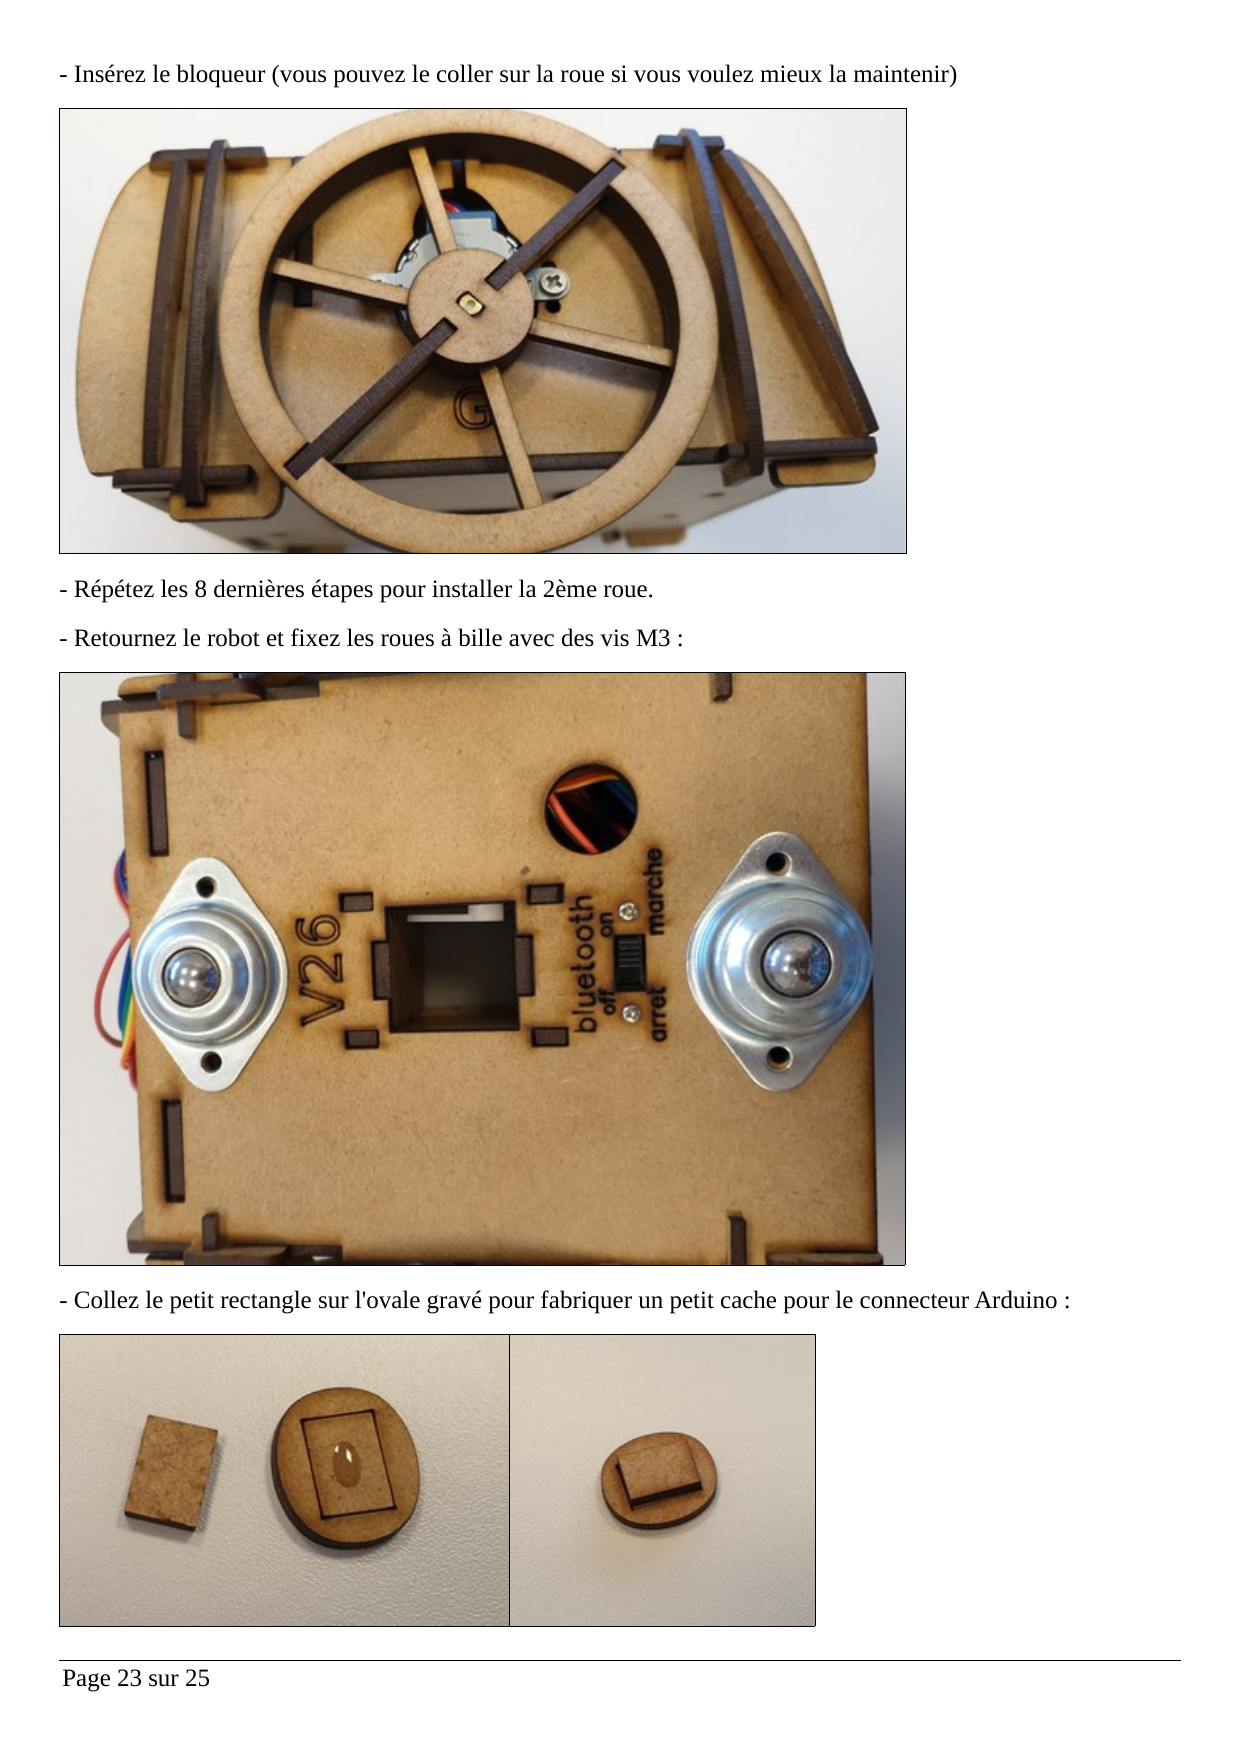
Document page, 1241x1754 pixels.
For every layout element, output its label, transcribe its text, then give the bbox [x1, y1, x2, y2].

text - Répétez les 8 dernières étapes pour installer la 2ème roue. [59, 574, 1181, 602]
picture [510, 1335, 815, 1626]
text - Collez le petit rectangle sur l'ovale gravé pour fabriquer un petit cache pour le connecteur Arduino : [59, 1285, 1181, 1314]
text - Insérez le bloqueur (vous pouvez le coller sur la roue si vous voulez mieux la maintenir) [59, 59, 1181, 88]
picture [60, 673, 905, 1265]
picture [60, 1335, 509, 1626]
picture [60, 109, 906, 553]
text - Retournez le robot et fixez les roues à bille avec des vis M3 : [59, 623, 1181, 652]
